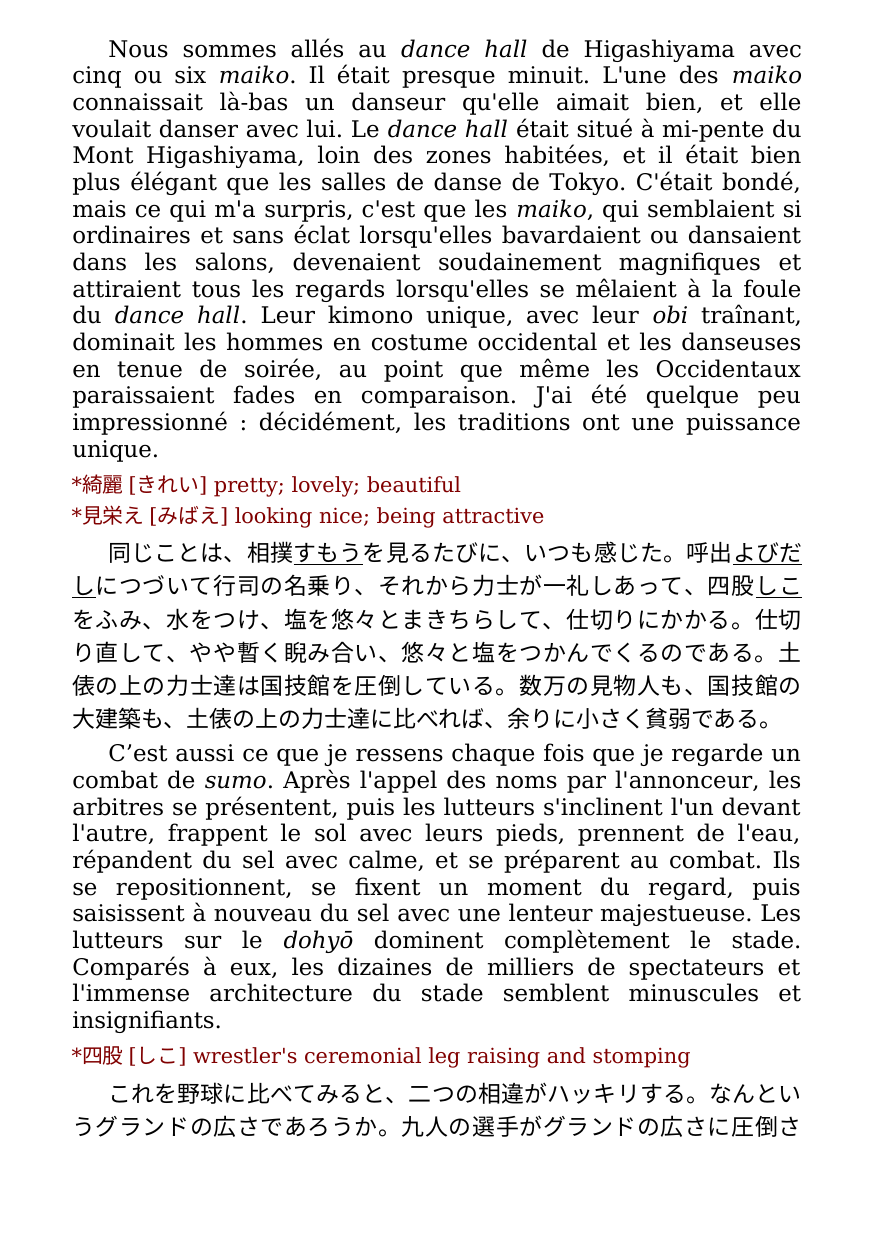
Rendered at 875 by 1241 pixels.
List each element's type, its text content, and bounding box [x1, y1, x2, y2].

text C’est aussi ce que je ressens chaque fois que je regarde un combat de sumo. Après l'appel des noms par l'annonceur, les arbitres se présentent, puis les lutteurs s'inclinent l'un devant l'autre, frappent le sol avec leurs pieds, prennent de l'eau, répandent du sel avec calme, et se préparent au combat. Ils se repositionnent, se fixent un moment du regard, puis saisissent à nouveau du sel avec une lenteur majestueuse. Les lutteurs sur le dohyō dominent complètement le stade. Comparés à eux, les dizaines de milliers de spectateurs et l'immense architecture du stade semblent minuscules et insignifiants. [72, 740, 802, 1034]
text Nous sommes allés au dance hall de Higashiyama avec cinq ou six maiko. Il était presque minuit. L'une des maiko connaissait là-bas un danseur qu'elle aimait bien, et elle voulait danser avec lui. Le dance hall était situé à mi-pente du Mont Higashiyama, loin des zones habitées, et il était bien plus élégant que les salles de danse de Tokyo. C'était bondé, mais ce qui m'a surpris, c'est que les maiko, qui semblaient si ordinaires et sans éclat lorsqu'elles bavardaient ou dansaient dans les salons, devenaient soudainement magnifiques et attiraient tous les regards lorsqu'elles se mêlaient à la foule du dance hall. Leur kimono unique, avec leur obi traînant, dominait les hommes en costume occidental et les danseuses en tenue de soirée, au point que même les Occidentaux paraissaient fades en comparaison. J'ai été quelque peu impressionné : décidément, les traditions ont une puissance unique. [72, 36, 802, 463]
text 同じことは、相撲すもうを見るたびに、いつも感じた。呼出よびだしにつづいて行司の名乗り、それから力士が一礼しあって、四股しこをふみ、水をつけ、塩を悠々とまきちらして、仕切りにかかる。仕切り直して、やや暫く睨み合い、悠々と塩をつかんでくるのである。土俵の上の力士達は国技館を圧倒している。数万の見物人も、国技館の大建築も、土俵の上の力士達に比べれば、余りに小さく貧弱である。 [72, 535, 802, 734]
text *綺麗 [きれい] pretty; lovely; beautiful [71, 469, 803, 499]
text *見栄え [みばえ] looking nice; being attractive [71, 499, 803, 529]
text これを野球に比べてみると、二つの相違がハッキリする。なんというグランドの広さであろうか。九人の選手がグランドの広さに圧倒さ [72, 1076, 802, 1142]
text *四股 [しこ] wrestler's ceremonial leg raising and stomping [71, 1039, 803, 1070]
